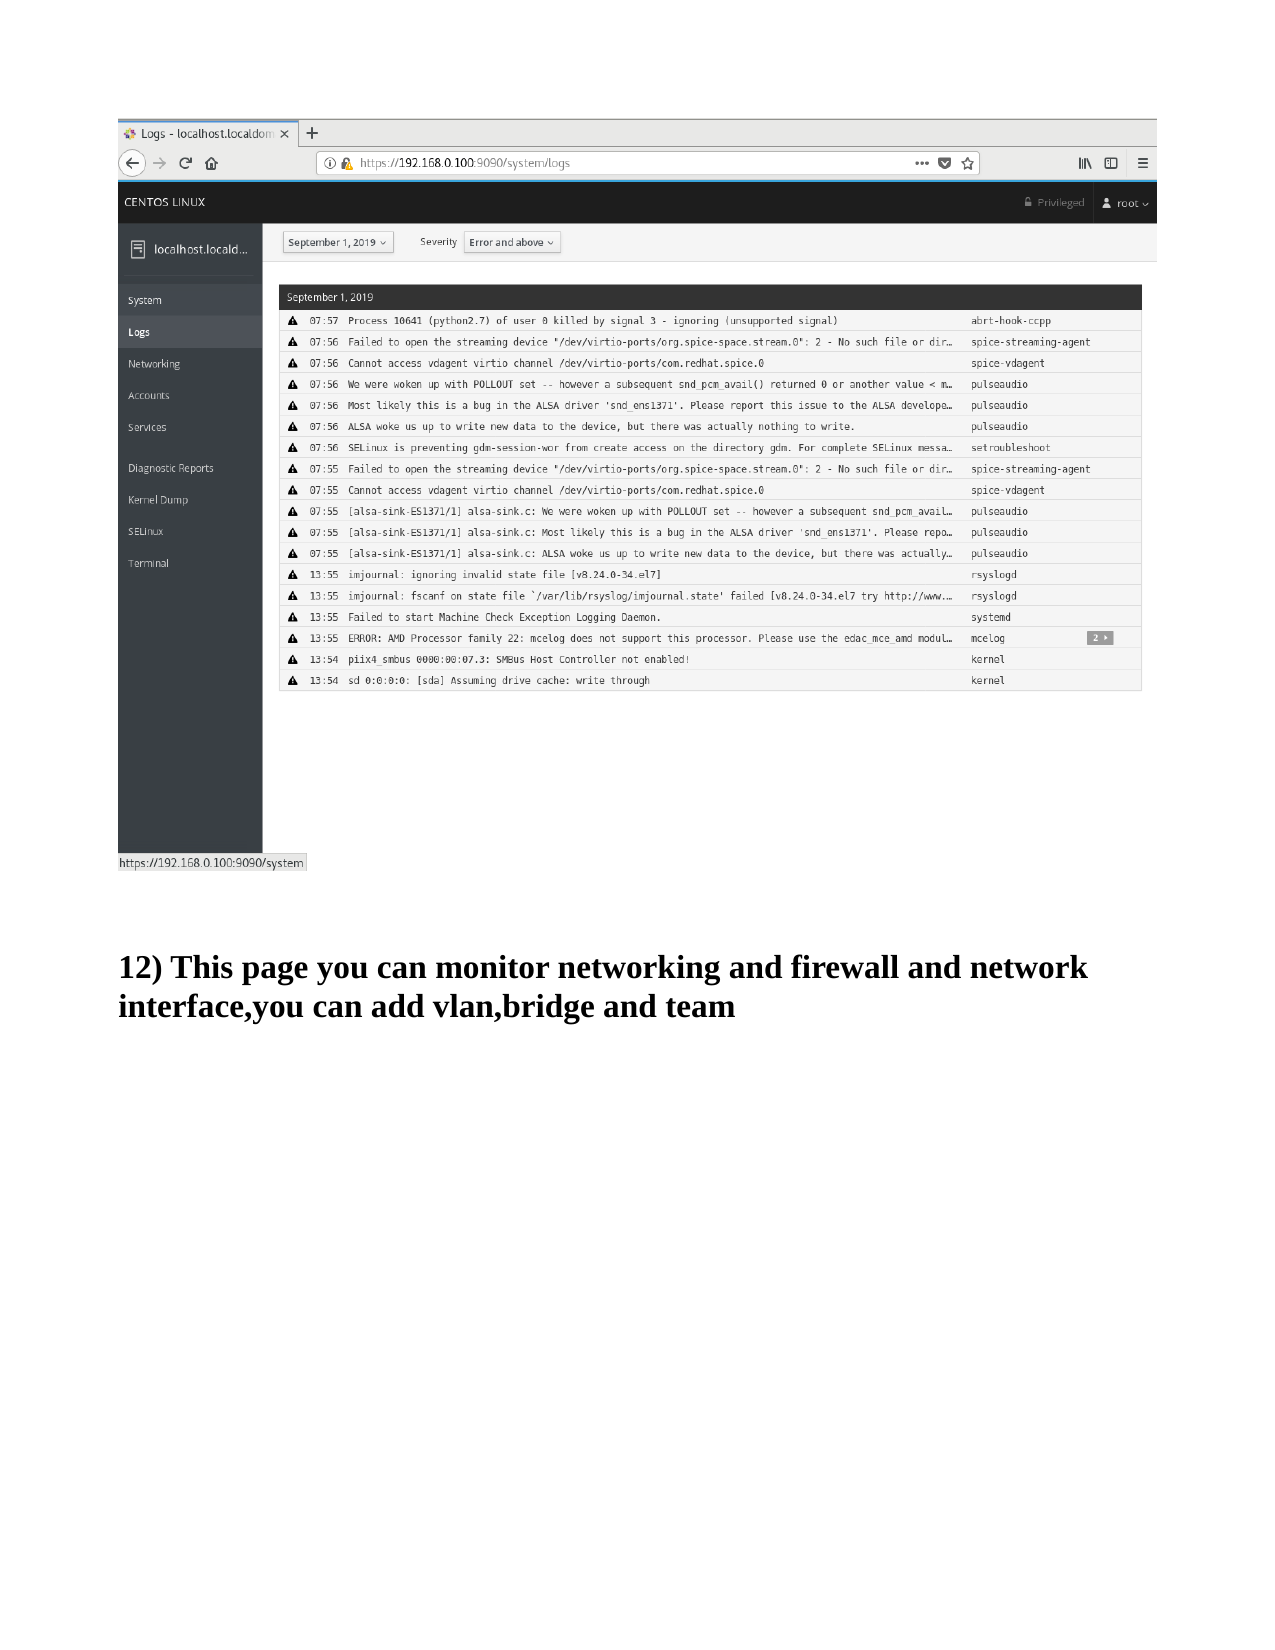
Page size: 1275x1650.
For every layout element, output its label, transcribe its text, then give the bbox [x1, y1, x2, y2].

picture [118, 118, 1157, 871]
text 12) This page you can monitor networking and firewall and network interface,you can add vlan,bridge and team [118, 948, 1157, 1024]
